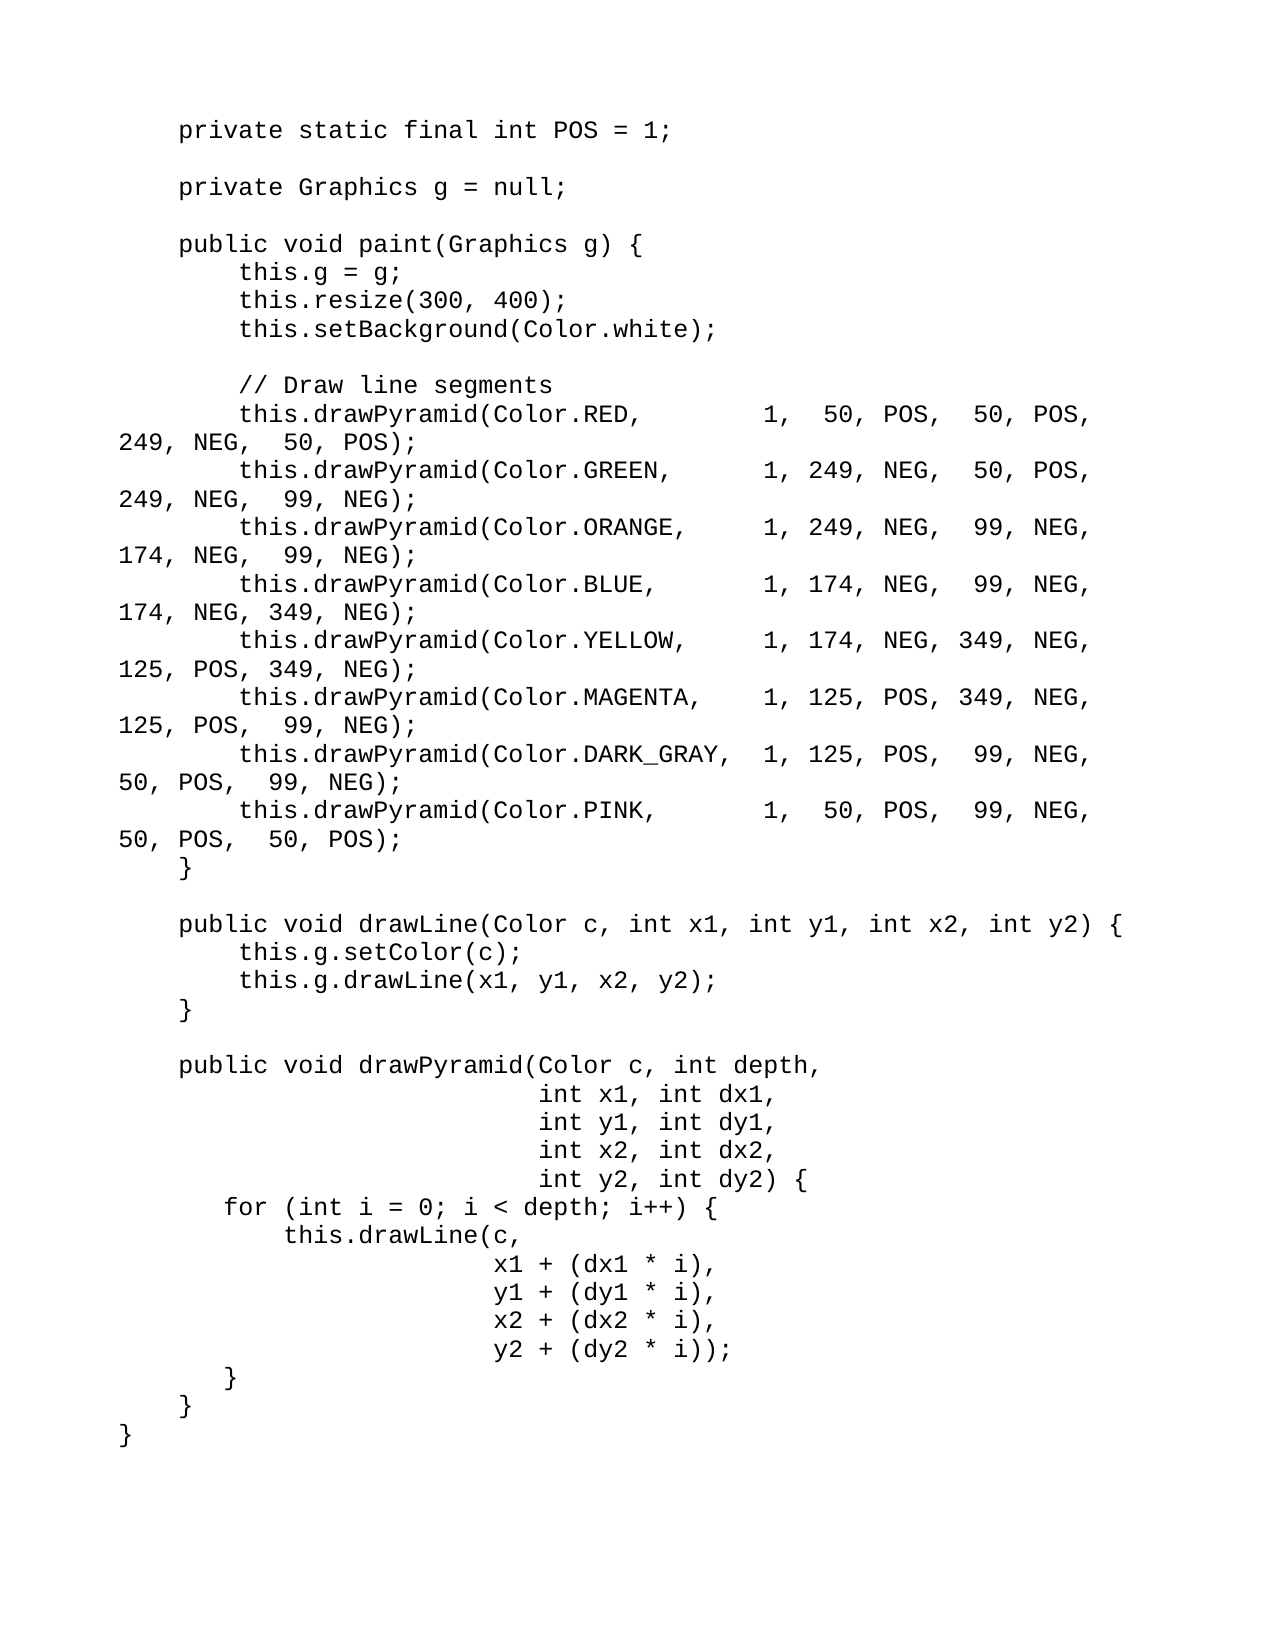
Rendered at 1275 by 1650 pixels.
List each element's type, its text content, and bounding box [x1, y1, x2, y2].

text int y1, int dy1, [118, 1110, 1157, 1138]
text this.drawLine(c, [118, 1223, 1157, 1251]
text this.setBackground(Color.white); [118, 316, 1157, 345]
text } [118, 855, 1157, 883]
text public void drawPyramid(Color c, int depth, [118, 1053, 1157, 1081]
text public void drawLine(Color c, int x1, int y1, int x2, int y2) { [118, 911, 1157, 940]
text this.drawPyramid(Color.PINK, 1, 50, POS, 99, NEG, 50, POS, 50, POS); [118, 798, 1157, 855]
text this.drawPyramid(Color.BLUE, 1, 174, NEG, 99, NEG, 174, NEG, 349, NEG); [118, 571, 1157, 628]
text } [118, 1393, 1157, 1421]
text private static final int POS = 1; [118, 118, 1157, 146]
text x1 + (dx1 * i), [118, 1251, 1157, 1280]
text } [118, 1365, 1157, 1393]
text this.g = g; [118, 260, 1157, 288]
text x2 + (dx2 * i), [118, 1308, 1157, 1336]
text this.g.drawLine(x1, y1, x2, y2); [118, 968, 1157, 996]
text this.drawPyramid(Color.DARK_GRAY, 1, 125, POS, 99, NEG, 50, POS, 99, NEG); [118, 741, 1157, 798]
text this.drawPyramid(Color.MAGENTA, 1, 125, POS, 349, NEG, 125, POS, 99, NEG); [118, 685, 1157, 741]
text // Draw line segments [118, 373, 1157, 401]
text this.g.setColor(c); [118, 940, 1157, 968]
text this.drawPyramid(Color.GREEN, 1, 249, NEG, 50, POS, 249, NEG, 99, NEG); [118, 458, 1157, 515]
text y1 + (dy1 * i), [118, 1280, 1157, 1308]
text this.drawPyramid(Color.ORANGE, 1, 249, NEG, 99, NEG, 174, NEG, 99, NEG); [118, 515, 1157, 571]
text this.drawPyramid(Color.YELLOW, 1, 174, NEG, 349, NEG, 125, POS, 349, NEG); [118, 628, 1157, 685]
text this.resize(300, 400); [118, 288, 1157, 316]
text public void paint(Graphics g) { [118, 231, 1157, 260]
text int x1, int dx1, [118, 1081, 1157, 1110]
text y2 + (dy2 * i)); [118, 1336, 1157, 1365]
text private Graphics g = null; [118, 175, 1157, 203]
text for (int i = 0; i < depth; i++) { [118, 1195, 1157, 1223]
text int x2, int dx2, [118, 1138, 1157, 1166]
text } [118, 1421, 1157, 1450]
text this.drawPyramid(Color.RED, 1, 50, POS, 50, POS, 249, NEG, 50, POS); [118, 401, 1157, 458]
text int y2, int dy2) { [118, 1166, 1157, 1195]
text } [118, 996, 1157, 1025]
